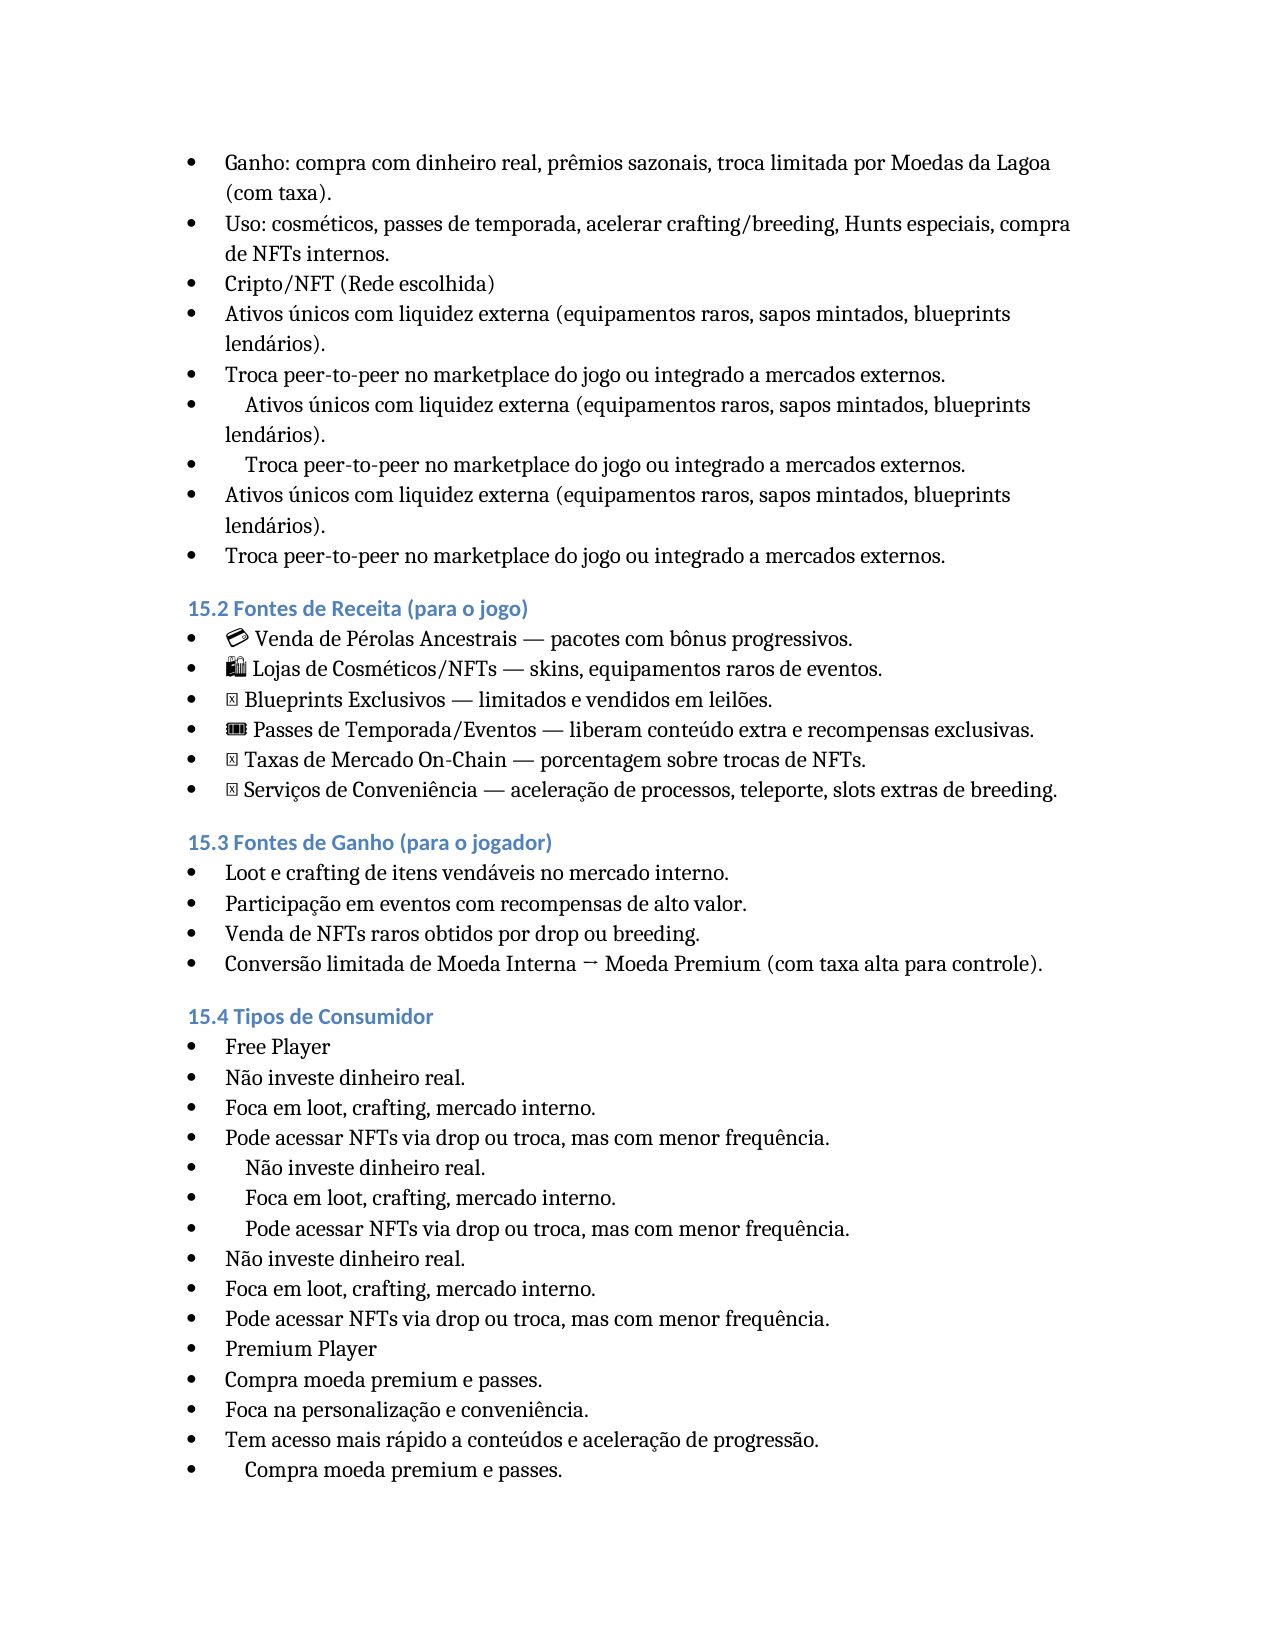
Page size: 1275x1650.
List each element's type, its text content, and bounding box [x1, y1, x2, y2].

list Troca peer‑to‑peer no marketplace do jogo ou integrado a mercados externos. [187, 543, 1087, 569]
list Não investe dinheiro real. [187, 1064, 1087, 1091]
list Venda de NFTs raros obtidos por drop ou breeding. [187, 921, 1087, 947]
list Foca em loot, crafting, mercado interno. [187, 1276, 1087, 1302]
list 📜 Blueprints Exclusivos — limitados e vendidos em leilões. [187, 686, 1087, 713]
list Conversão limitada de Moeda Interna → Moeda Premium (com taxa alta para controle). [187, 951, 1087, 977]
list Pode acessar NFTs via drop ou troca, mas com menor frequência. [187, 1306, 1087, 1332]
list Premium Player [187, 1336, 1087, 1362]
list Ativos únicos com liquidez externa (equipamentos raros, sapos mintados, blueprints lendários). [187, 482, 1087, 539]
list Cripto/NFT (Rede escolhida) [187, 271, 1087, 297]
list Foca em loot, crafting, mercado interno. [187, 1185, 1087, 1211]
subtitle 15.3 Fontes de Ganho (para o jogador) [187, 828, 1087, 856]
list Compra moeda premium e passes. [187, 1457, 1087, 1483]
list Foca em loot, crafting, mercado interno. [187, 1094, 1087, 1121]
list Ganho: compra com dinheiro real, prêmios sazonais, troca limitada por Moedas da Lagoa (com taxa). [187, 150, 1087, 207]
list Foca na personalização e conveniência. [187, 1397, 1087, 1423]
list Troca peer‑to‑peer no marketplace do jogo ou integrado a mercados externos. [187, 452, 1087, 478]
list Participação em eventos com recompensas de alto valor. [187, 890, 1087, 917]
list 🛍 Lojas de Cosméticos/NFTs — skins, equipamentos raros de eventos. [187, 656, 1087, 682]
subtitle 15.2 Fontes de Receita (para o jogo) [187, 594, 1087, 622]
subtitle 15.4 Tipos de Consumidor [187, 1002, 1087, 1030]
list Pode acessar NFTs via drop ou troca, mas com menor frequência. [187, 1215, 1087, 1242]
list Troca peer‑to‑peer no marketplace do jogo ou integrado a mercados externos. [187, 361, 1087, 388]
list Tem acesso mais rápido a conteúdos e aceleração de progressão. [187, 1427, 1087, 1453]
list 🎟 Passes de Temporada/Eventos — liberam conteúdo extra e recompensas exclusivas. [187, 717, 1087, 743]
list Não investe dinheiro real. [187, 1155, 1087, 1181]
list Free Player [187, 1034, 1087, 1060]
list 🚀 Serviços de Conveniência — aceleração de processos, teleporte, slots extras de breeding. [187, 777, 1087, 803]
list Pode acessar NFTs via drop ou troca, mas com menor frequência. [187, 1125, 1087, 1151]
list Uso: cosméticos, passes de temporada, acelerar crafting/breeding, Hunts especiais, compra de NFTs internos. [187, 210, 1087, 267]
list Compra moeda premium e passes. [187, 1366, 1087, 1393]
list 💳 Venda de Pérolas Ancestrais — pacotes com bônus progressivos. [187, 626, 1087, 652]
list 💱 Taxas de Mercado On‑Chain — porcentagem sobre trocas de NFTs. [187, 747, 1087, 773]
list Ativos únicos com liquidez externa (equipamentos raros, sapos mintados, blueprints lendários). [187, 301, 1087, 358]
list Ativos únicos com liquidez externa (equipamentos raros, sapos mintados, blueprints lendários). [187, 392, 1087, 448]
list Loot e crafting de itens vendáveis no mercado interno. [187, 860, 1087, 887]
list Não investe dinheiro real. [187, 1246, 1087, 1272]
